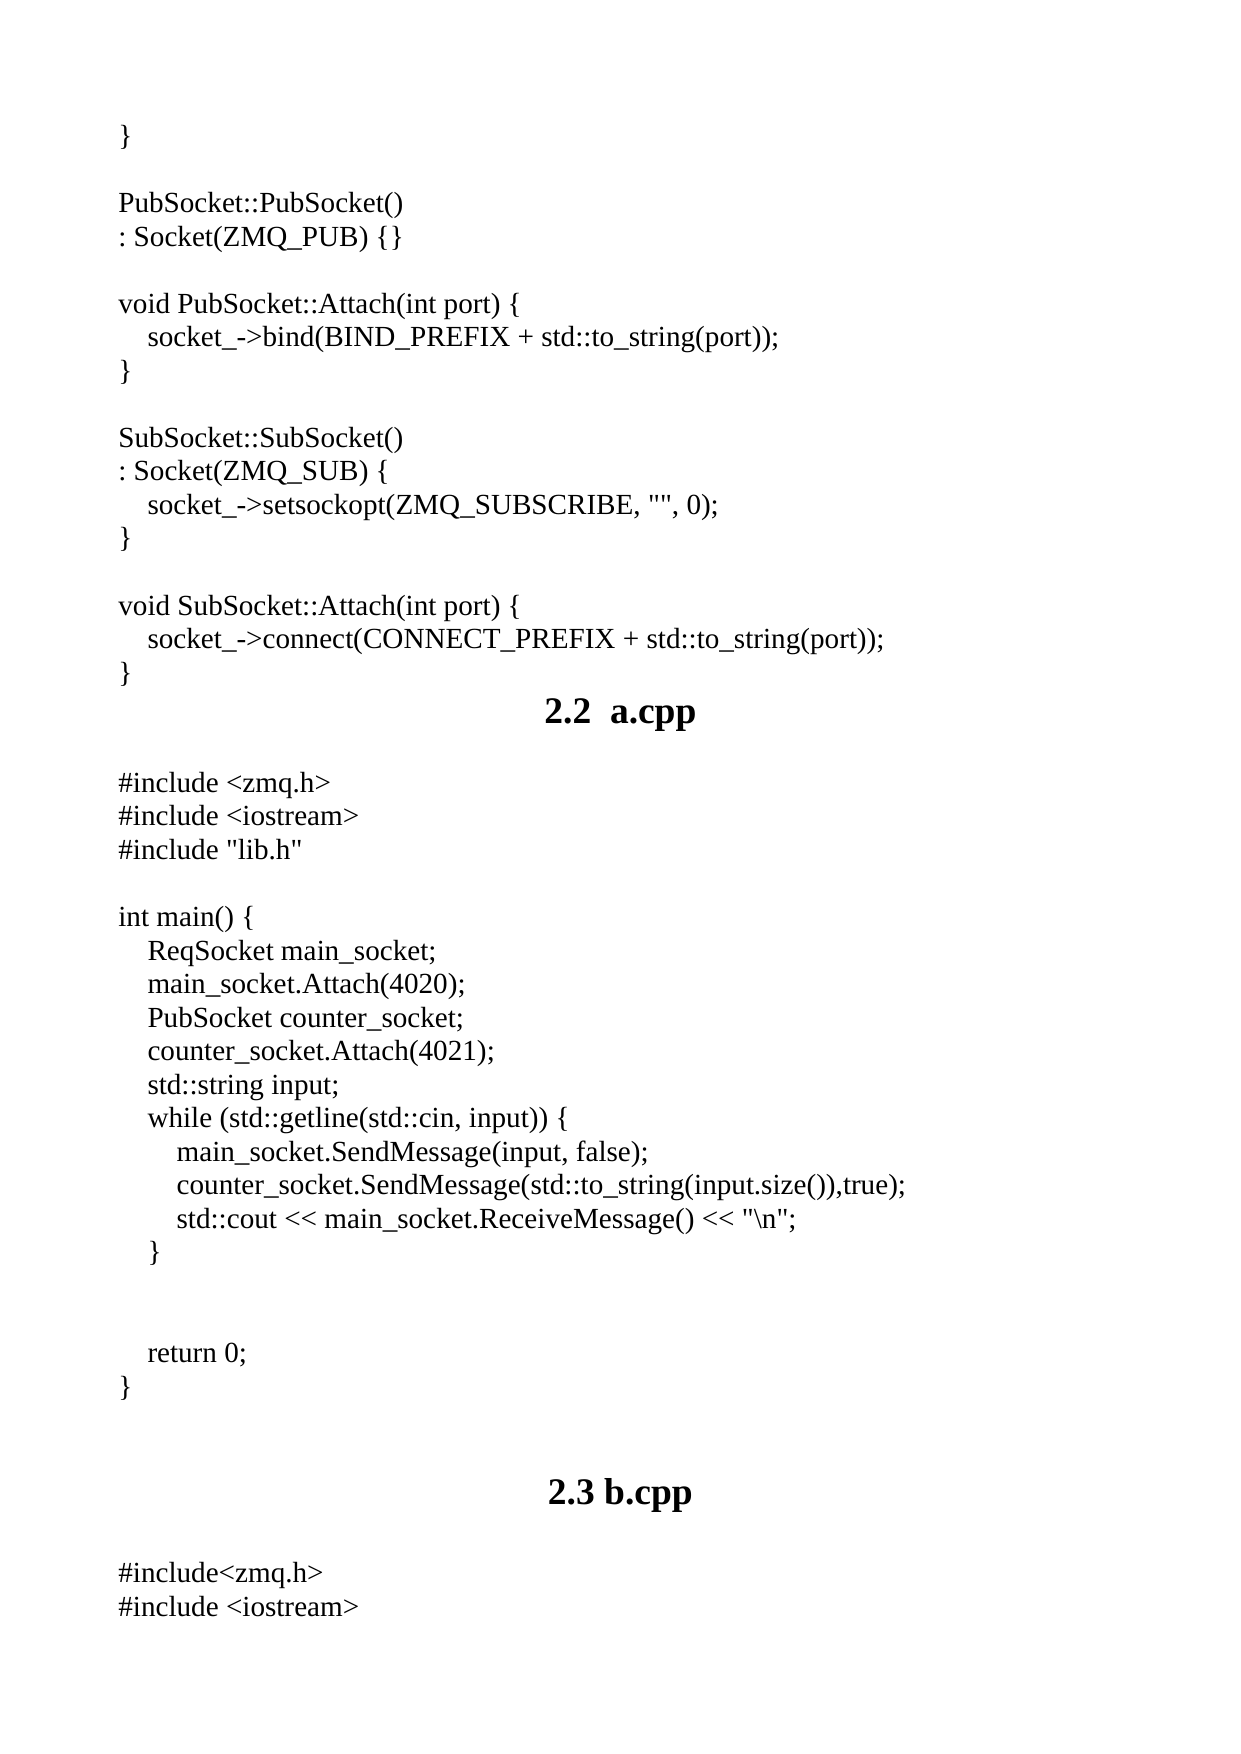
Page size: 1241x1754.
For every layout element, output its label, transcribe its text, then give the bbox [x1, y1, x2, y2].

text return 0; [118, 1335, 1122, 1369]
text 2.3 b.cpp [118, 1469, 1122, 1512]
text PubSocket::PubSocket() [118, 185, 1122, 219]
text : Socket(ZMQ_SUB) { [118, 453, 1122, 487]
text PubSocket counter_socket; [118, 1000, 1122, 1033]
text #include <iostream> [118, 798, 1122, 832]
text } [118, 655, 1122, 688]
text void SubSocket::Attach(int port) { [118, 588, 1122, 621]
text int main() { [118, 899, 1122, 933]
text 2.2 а.срр [118, 688, 1122, 731]
text } [118, 1369, 1122, 1402]
text main_socket.Attach(4020); [118, 966, 1122, 1000]
text #include <iostream> [118, 1589, 1122, 1623]
text counter_socket.Attach(4021); [118, 1033, 1122, 1067]
text socket_->bind(BIND_PREFIX + std::to_string(port)); [118, 319, 1122, 353]
text #include <zmq.h> [118, 765, 1122, 798]
text } [118, 1234, 1122, 1268]
text ReqSocket main_socket; [118, 933, 1122, 966]
text } [118, 521, 1122, 554]
text counter_socket.SendMessage(std::to_string(input.size()),true); [118, 1167, 1122, 1201]
text #include "lib.h" [118, 832, 1122, 866]
text std::string input; [118, 1067, 1122, 1100]
text #include<zmq.h> [118, 1556, 1122, 1589]
text : Socket(ZMQ_PUB) {} [118, 219, 1122, 252]
text while (std::getline(std::cin, input)) { [118, 1100, 1122, 1134]
text } [118, 118, 1122, 152]
text std::cout << main_socket.ReceiveMessage() << "\n"; [118, 1201, 1122, 1234]
text main_socket.SendMessage(input, false); [118, 1134, 1122, 1167]
text SubSocket::SubSocket() [118, 420, 1122, 453]
text socket_->setsockopt(ZMQ_SUBSCRIBE, "", 0); [118, 487, 1122, 521]
text } [118, 353, 1122, 386]
text void PubSocket::Attach(int port) { [118, 286, 1122, 319]
text socket_->connect(CONNECT_PREFIX + std::to_string(port)); [118, 621, 1122, 655]
